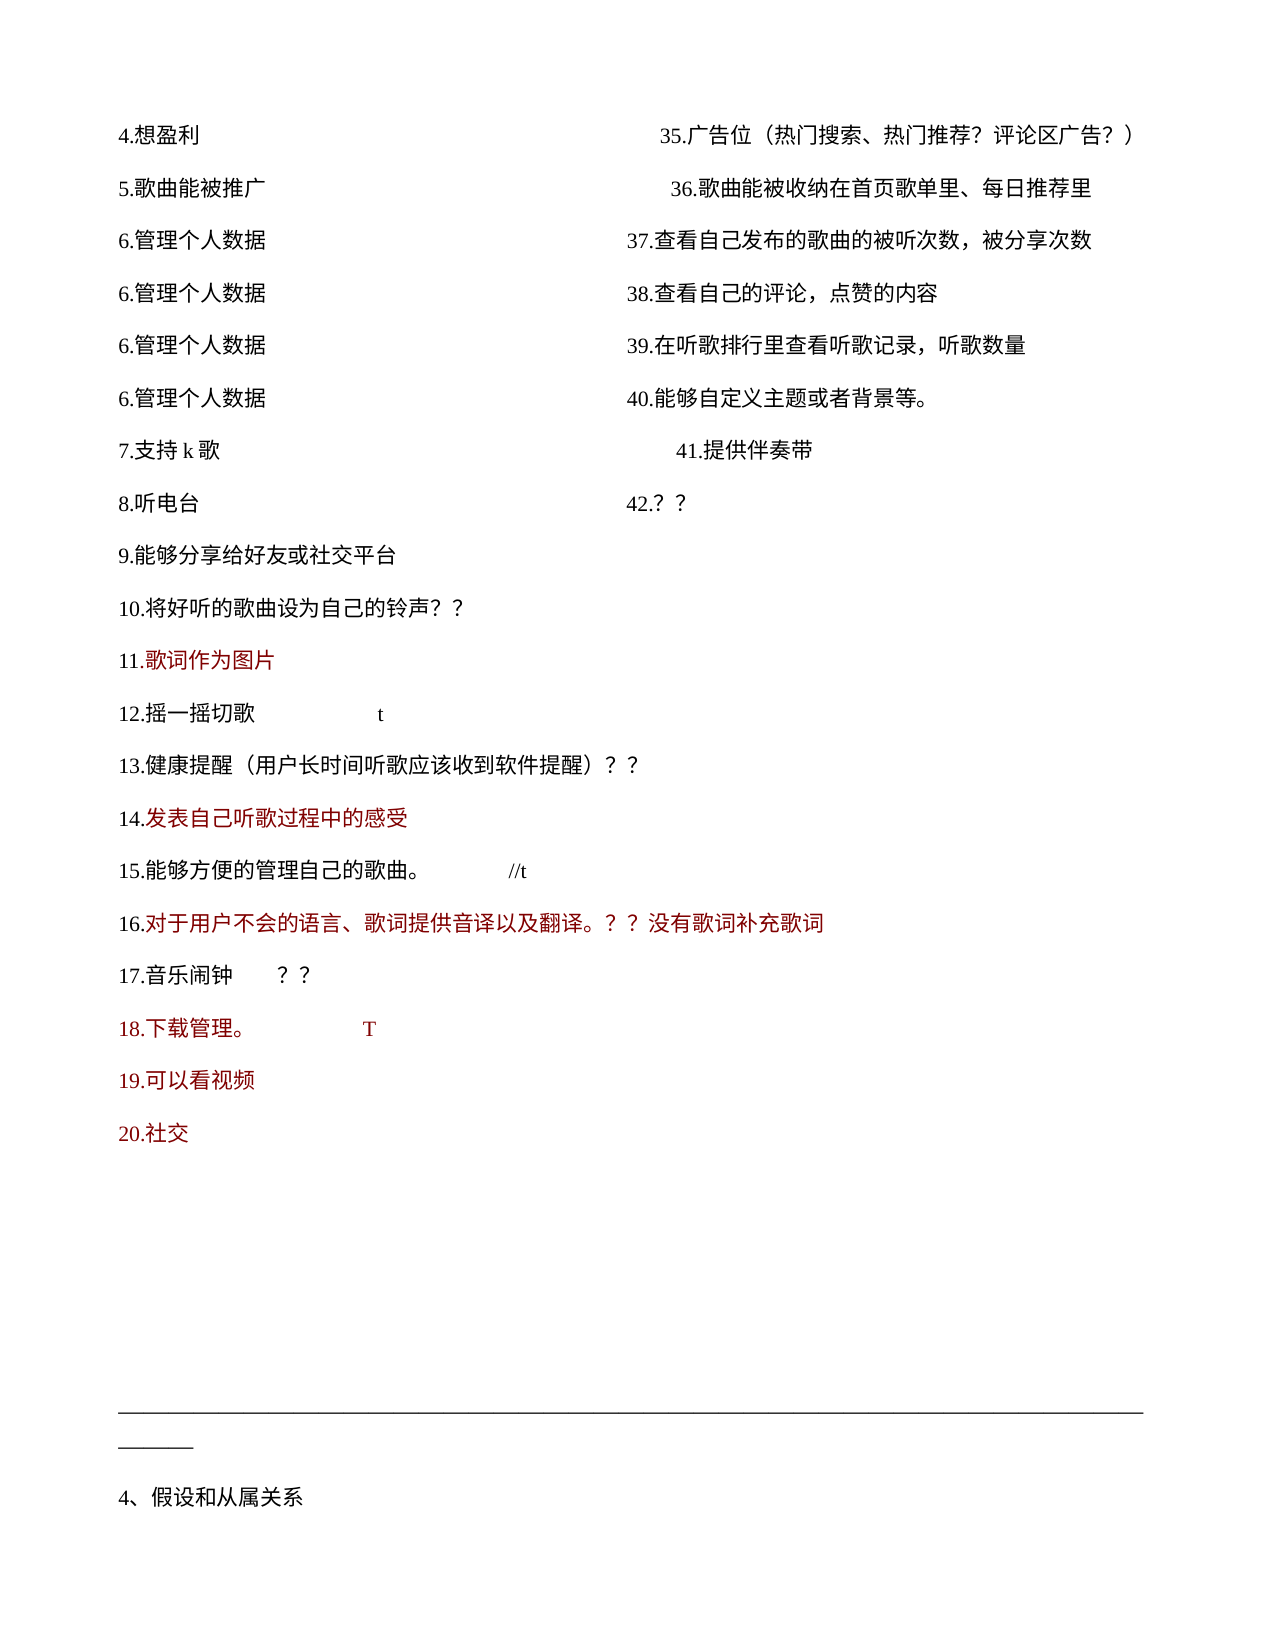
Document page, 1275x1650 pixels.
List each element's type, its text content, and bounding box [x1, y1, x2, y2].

text 4、假设和从属关系 [118, 1480, 1157, 1512]
text 4.想盈利 35.广告位（热门搜索、热门推荐？评论区广告？） [118, 118, 1157, 150]
text 10.将好听的歌曲设为自己的铃声？？ [118, 591, 1157, 622]
text 6.管理个人数据 40.能够自定义主题或者背景等。 [118, 381, 1157, 412]
text 7.支持k歌 41.提供伴奏带 [118, 433, 1157, 465]
text 6.管理个人数据 37.查看自己发布的歌曲的被听次数，被分享次数 [118, 223, 1157, 255]
text 18.下载管理。 T [118, 1011, 1157, 1042]
text 8.听电台 42.？？ [118, 486, 1157, 517]
text 5.歌曲能被推广 36.歌曲能被收纳在首页歌单里、每日推荐里 [118, 171, 1157, 202]
text 20.社交 [118, 1116, 1157, 1147]
text ———————————————————————————————————————————— [118, 1396, 1157, 1459]
text 11.歌词作为图片 [118, 643, 1157, 675]
text 14.发表自己听歌过程中的感受 [118, 801, 1157, 832]
text 19.可以看视频 [118, 1063, 1157, 1095]
text 15.能够方便的管理自己的歌曲。 //t [118, 853, 1157, 885]
text 6.管理个人数据 39.在听歌排行里查看听歌记录，听歌数量 [118, 328, 1157, 360]
text 6.管理个人数据 38.查看自己的评论，点赞的内容 [118, 276, 1157, 307]
text 17.音乐闹钟 ？？ [118, 958, 1157, 990]
text 9.能够分享给好友或社交平台 [118, 538, 1157, 570]
text 13.健康提醒（用户长时间听歌应该收到软件提醒）？？ [118, 748, 1157, 780]
text 12.摇一摇切歌 t [118, 696, 1157, 727]
text 16.对于用户不会的语言、歌词提供音译以及翻译。？？没有歌词补充歌词 [118, 906, 1157, 937]
